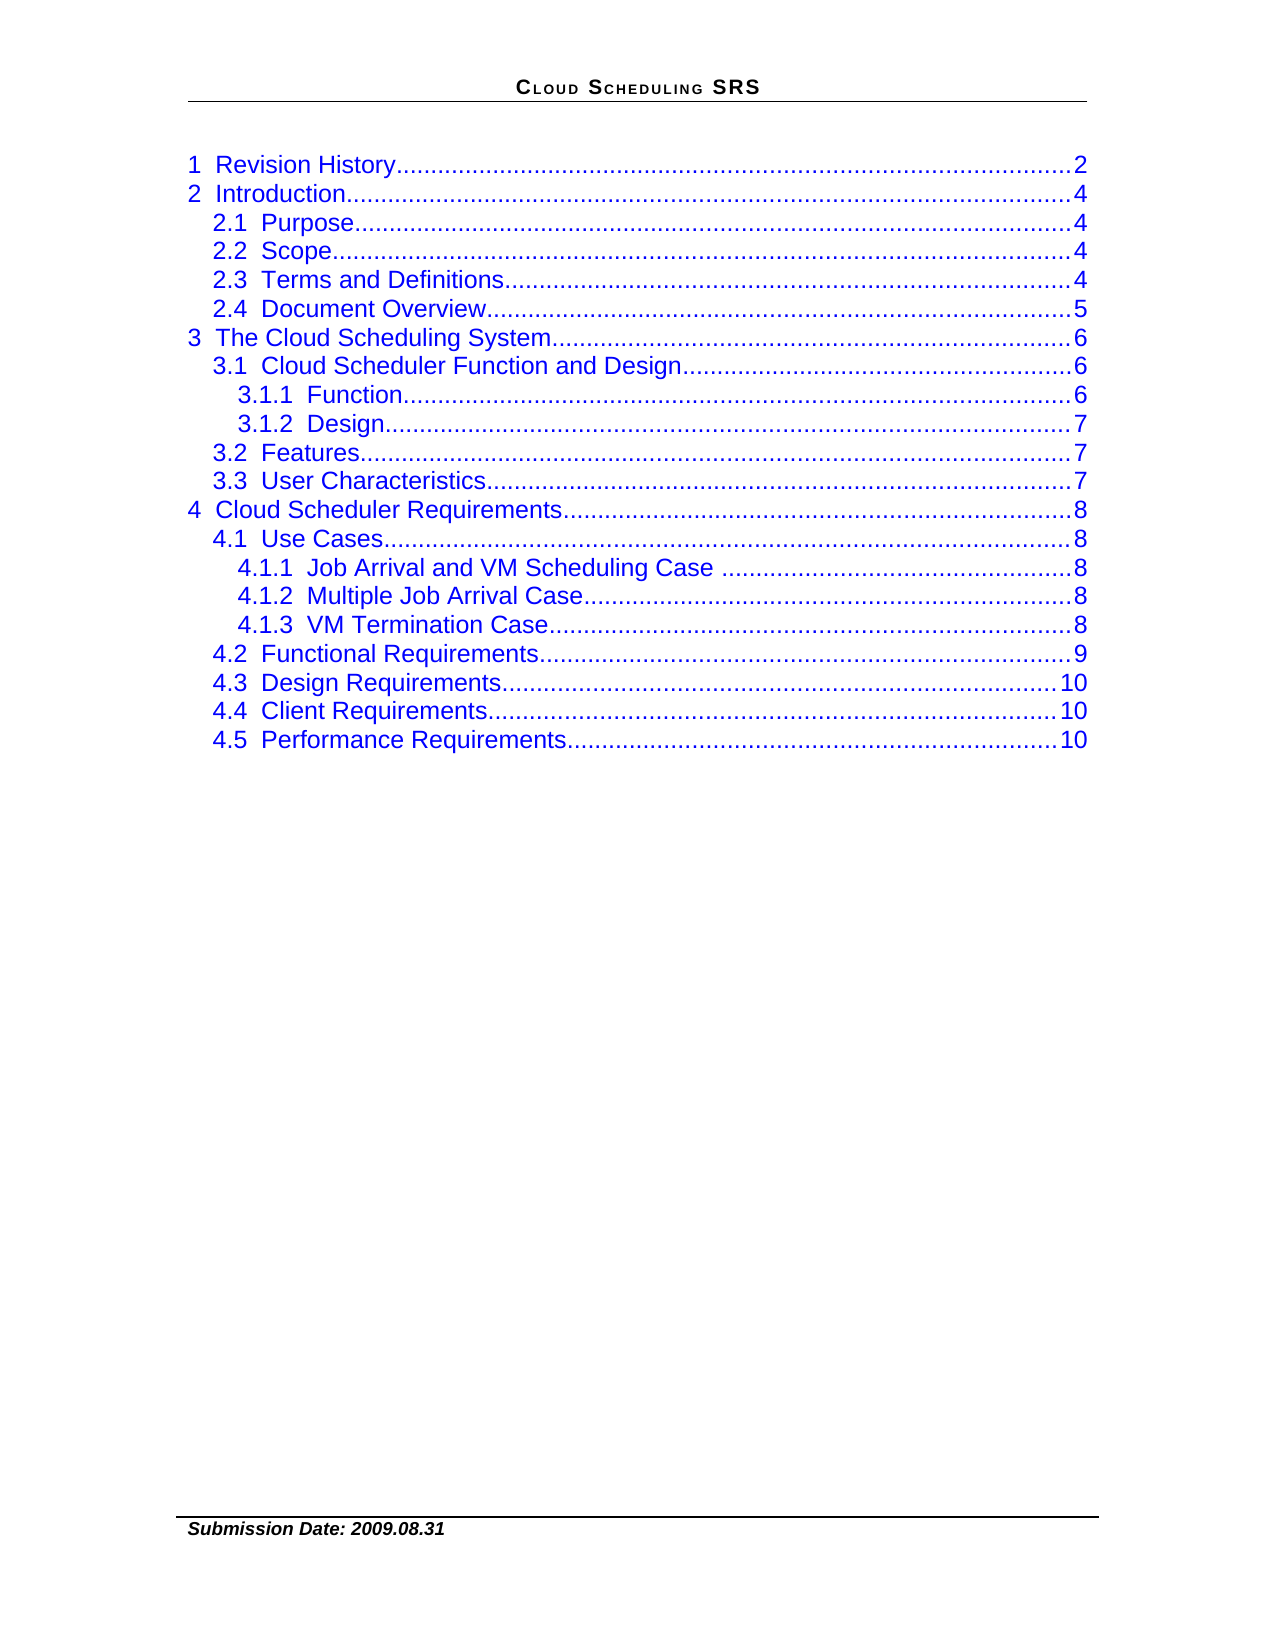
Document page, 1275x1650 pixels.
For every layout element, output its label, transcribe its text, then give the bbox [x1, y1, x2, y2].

text 3.1 Cloud Scheduler Function and Design 6 [212, 351, 1087, 380]
text 4.1.3 VM Termination Case 8 [237, 610, 1087, 639]
text 3.2 Features 7 [212, 437, 1087, 466]
text 4.3 Design Requirements 10 [212, 667, 1087, 696]
text 4.1.2 Multiple Job Arrival Case 8 [237, 581, 1087, 610]
text 4.2 Functional Requirements 9 [212, 639, 1087, 667]
text 3 The Cloud Scheduling System 6 [187, 322, 1087, 351]
text 2.3 Terms and Definitions 4 [212, 265, 1087, 294]
text 4.5 Performance Requirements 10 [212, 725, 1087, 754]
text 3.3 User Characteristics 7 [212, 466, 1087, 495]
text 4 Cloud Scheduler Requirements 8 [187, 495, 1087, 524]
text 4.1.1 Job Arrival and VM Scheduling Case 8 [237, 552, 1087, 581]
text 4.1 Use Cases 8 [212, 524, 1087, 552]
text 2 Introduction 4 [187, 179, 1087, 207]
text 1 Revision History 2 [187, 150, 1087, 179]
text 3.1.1 Function 6 [237, 380, 1087, 409]
text 2.2 Scope 4 [212, 236, 1087, 265]
text 4.4 Client Requirements 10 [212, 696, 1087, 725]
text 3.1.2 Design 7 [237, 409, 1087, 437]
text 2.1 Purpose 4 [212, 207, 1087, 236]
text 2.4 Document Overview 5 [212, 294, 1087, 322]
